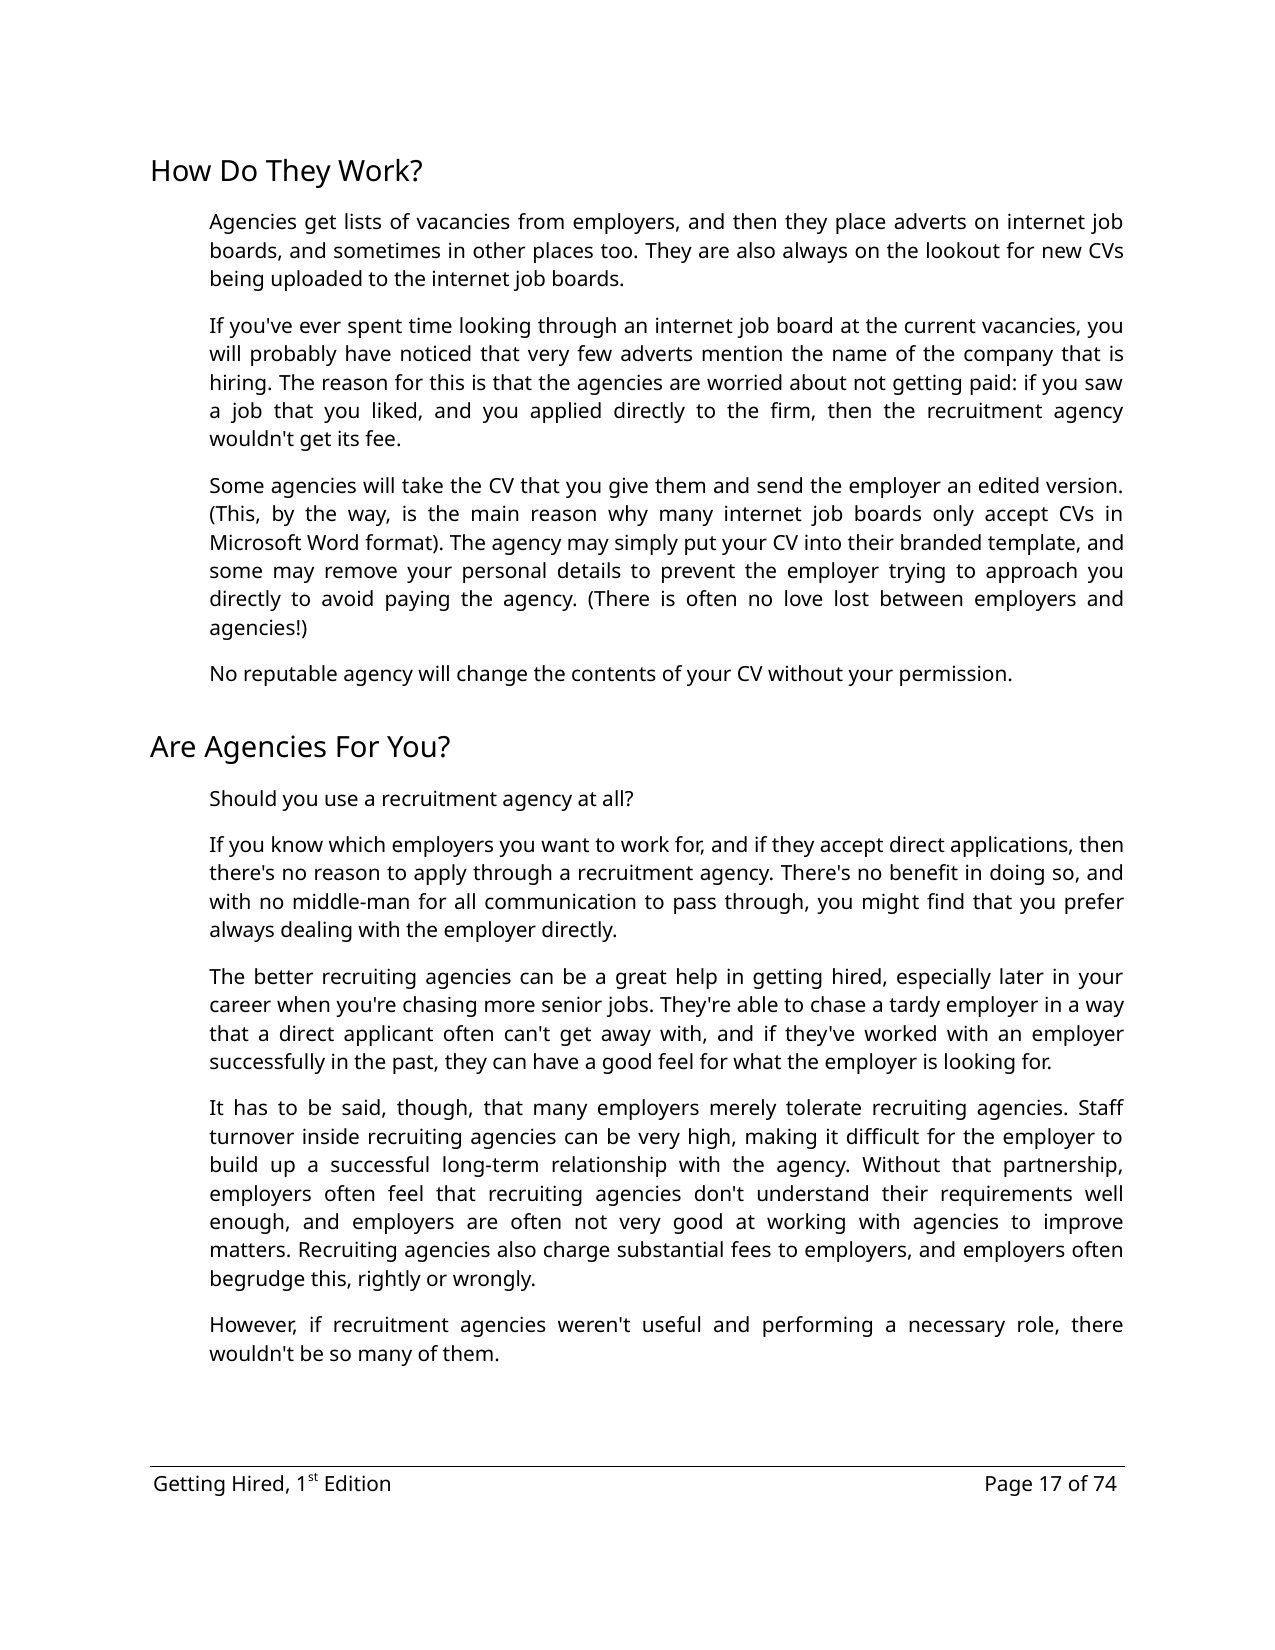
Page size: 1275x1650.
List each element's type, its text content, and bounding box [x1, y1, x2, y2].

subtitle How Do They Work? [150, 150, 1125, 190]
text Some agencies will take the CV that you give them and send the employer an edited version. (This, by the way, is the main reason why many internet job boards only accept CVs in Microsoft Word format). The agency may simply put your CV into their branded template, and some may remove your personal details to prevent the employer trying to approach you directly to avoid paying the agency. (There is often no love lost between employers and agencies!) [209, 471, 1125, 641]
text The better recruiting agencies can be a great help in getting hired, especially later in your career when you're chasing more senior jobs. They're able to chase a tardy employer in a way that a direct applicant often can't get away with, and if they've worked with an employer successfully in the past, they can have a good feel for what the employer is looking for. [209, 962, 1125, 1076]
text It has to be said, though, that many employers merely tolerate recruiting agencies. Staff turnover inside recruiting agencies can be very high, making it difficult for the employer to build up a successful long-term relationship with the agency. Without that partnership, employers often feel that recruiting agencies don't understand their requirements well enough, and employers are often not very good at working with agencies to improve matters. Recruiting agencies also charge substantial fees to employers, and employers often begrudge this, rightly or wrongly. [209, 1093, 1125, 1292]
text No reputable agency will change the contents of your CV without your permission. [209, 659, 1125, 688]
subtitle Are Agencies For You? [150, 726, 1125, 766]
text Agencies get lists of vacancies from employers, and then they place adverts on internet job boards, and sometimes in other places too. They are also always on the lookout for new CVs being uploaded to the internet job boards. [209, 207, 1125, 293]
text However, if recruitment agencies weren't useful and performing a necessary role, there wouldn't be so many of them. [209, 1310, 1125, 1367]
text If you've ever spent time looking through an internet job board at the current vacancies, you will probably have noticed that very few adverts mention the name of the company that is hiring. The reason for this is that the agencies are worried about not getting paid: if you saw a job that you liked, and you applied directly to the firm, then the recruitment agency wouldn't get its fee. [209, 311, 1125, 453]
text Should you use a recruitment agency at all? [209, 784, 1125, 812]
text If you know which employers you want to work for, and if they accept direct applications, then there's no reason to apply through a recruitment agency. There's no benefit in doing so, and with no middle-man for all communication to pass through, you might find that you prefer always dealing with the employer directly. [209, 830, 1125, 944]
